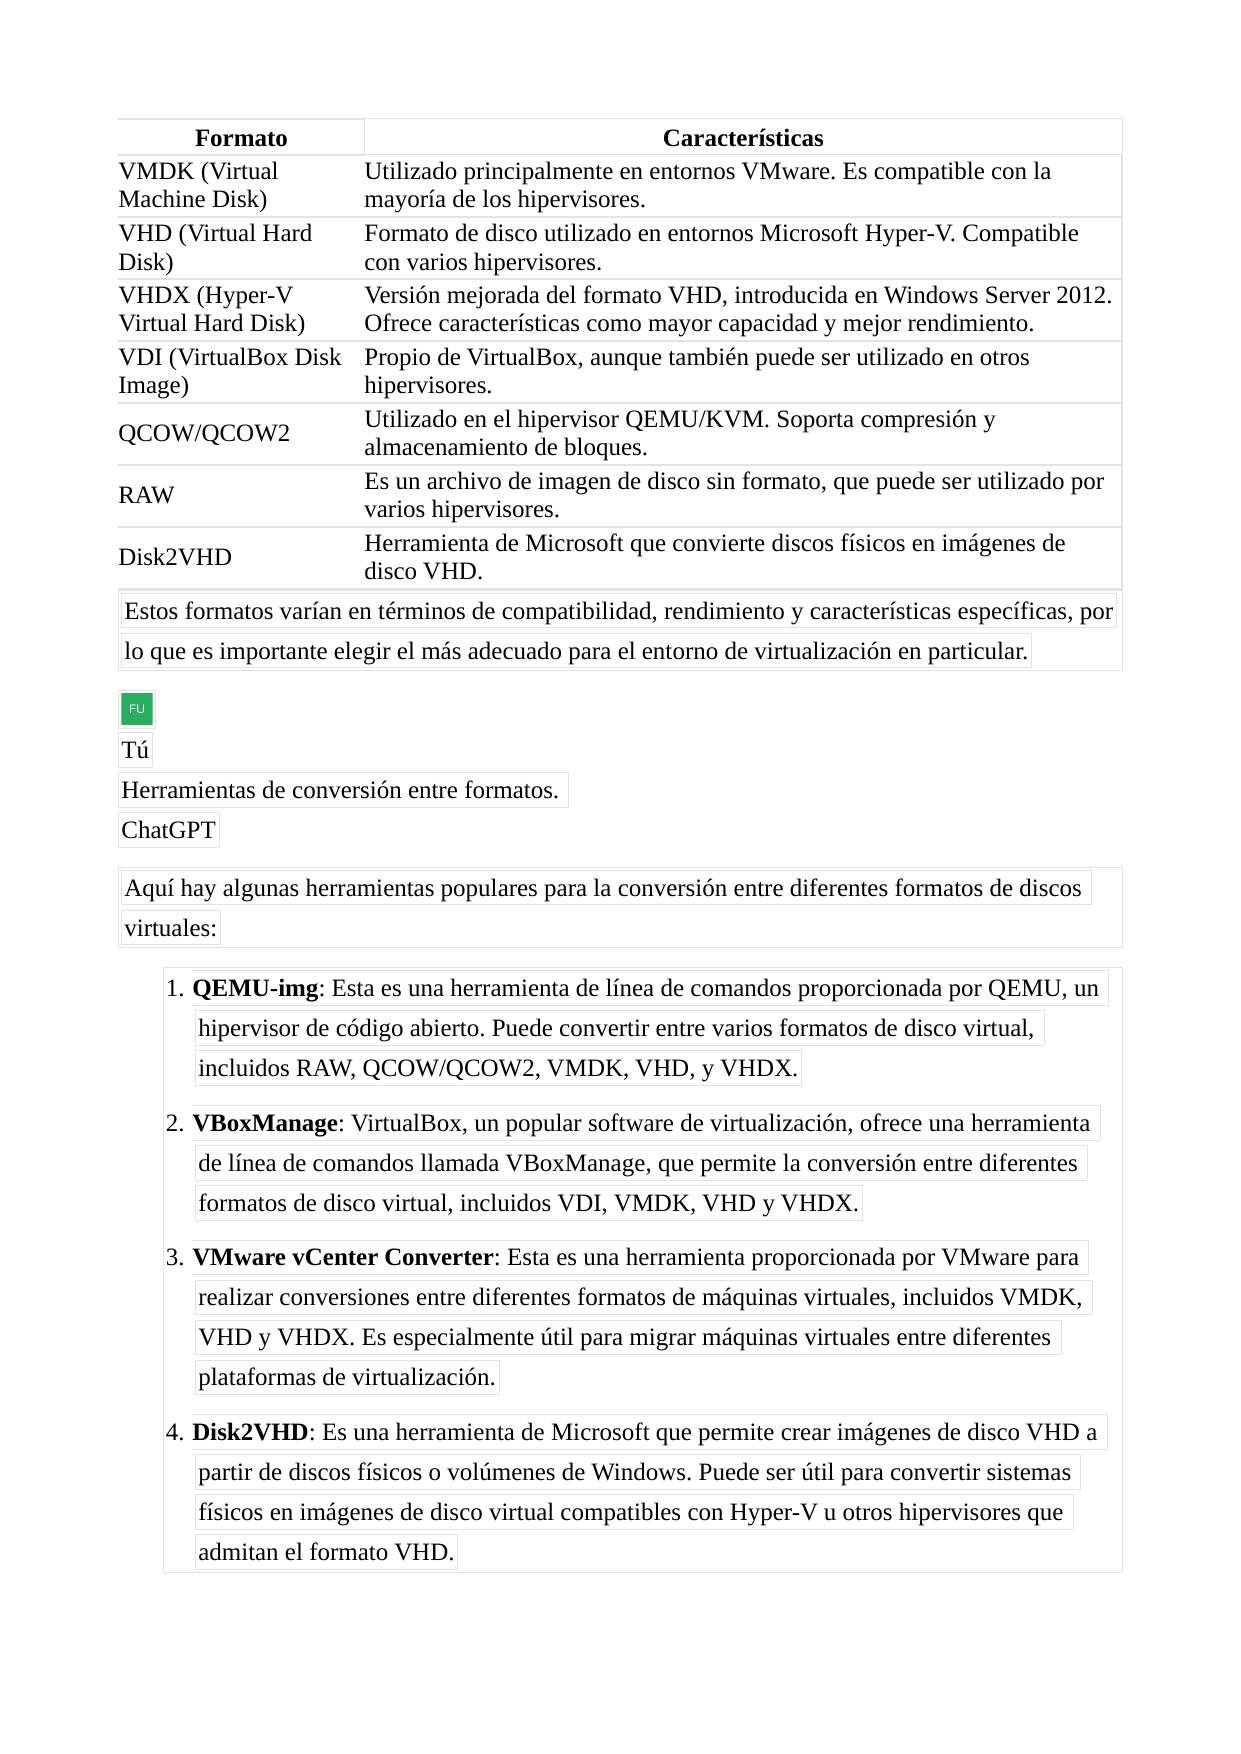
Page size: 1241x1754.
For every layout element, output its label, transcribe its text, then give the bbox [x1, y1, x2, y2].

text Herramientas de conversión entre formatos. [119, 773, 568, 807]
table_header Formato [118, 120, 364, 154]
text Estos formatos varían en términos de compatibilidad, rendimiento y características específicas, por lo que es importante elegir el más adecuado para el entorno de virtualización en particular. [119, 591, 1122, 670]
table_cell Formato de disco utilizado en entornos Microsoft Hyper-V. Compatible con varios hipervisores. [364, 218, 1121, 278]
table_cell Versión mejorada del formato VHD, introducida en Windows Server 2012. Ofrece características como mayor capacidad y mejor rendimiento. [364, 280, 1121, 340]
table_cell Utilizado principalmente en entornos VMware. Es compatible con la mayoría de los hipervisores. [364, 155, 1121, 216]
table_cell VHDX (Hyper-V Virtual Hard Disk) [118, 280, 364, 340]
table_cell QCOW/QCOW2 [118, 404, 364, 464]
table_cell VMDK (Virtual Machine Disk) [118, 156, 364, 216]
table_cell Propio de VirtualBox, aunque también puede ser utilizado en otros hipervisores. [364, 342, 1121, 402]
text [153, 732, 1122, 767]
text [569, 772, 1122, 807]
text Tú [119, 733, 152, 767]
list VMware vCenter Converter: Esta es una herramienta proporcionada por VMware para realizar conversiones entre diferentes formatos de máquinas virtuales, incluidos VMDK, VHD y VHDX. Es especialmente útil para migrar máquinas virtuales entre diferentes plataformas de virtualización. [164, 1236, 1122, 1394]
table_cell VHD (Virtual Hard Disk) [118, 218, 364, 278]
list VBoxManage: VirtualBox, un popular software de virtualización, ofrece una herramienta de línea de comandos llamada VBoxManage, que permite la conversión entre diferentes formatos de disco virtual, incluidos VDI, VMDK, VHD y VHDX. [164, 1102, 1122, 1220]
table_cell Es un archivo de imagen de disco sin formato, que puede ser utilizado por varios hipervisores. [364, 466, 1121, 526]
picture [121, 693, 153, 725]
text Aquí hay algunas herramientas populares para la conversión entre diferentes formatos de discos virtuales: [119, 868, 1122, 947]
table_cell Utilizado en el hipervisor QEMU/KVM. Soporta compresión y almacenamiento de bloques. [364, 404, 1121, 464]
text [220, 812, 1122, 847]
table_cell Herramienta de Microsoft que convierte discos físicos en imágenes de disco VHD. [364, 528, 1121, 588]
table_cell Disk2VHD [118, 528, 364, 588]
table_cell RAW [118, 466, 364, 526]
table_cell VDI (VirtualBox Disk Image) [118, 342, 364, 402]
list QEMU-img: Esta es una herramienta de línea de comandos proporcionada por QEMU, un hipervisor de código abierto. Puede convertir entre varios formatos de disco virtual, incluidos RAW, QCOW/QCOW2, VMDK, VHD, y VHDX. [164, 968, 1122, 1085]
list Disk2VHD: Es una herramienta de Microsoft que permite crear imágenes de disco VHD a partir de discos físicos o volúmenes de Windows. Puede ser útil para convertir sistemas físicos en imágenes de disco virtual compatibles con Hyper-V u otros hipervisores que admitan el formato VHD. [164, 1411, 1122, 1572]
text ChatGPT [119, 813, 219, 847]
table_header Características [365, 119, 1122, 154]
